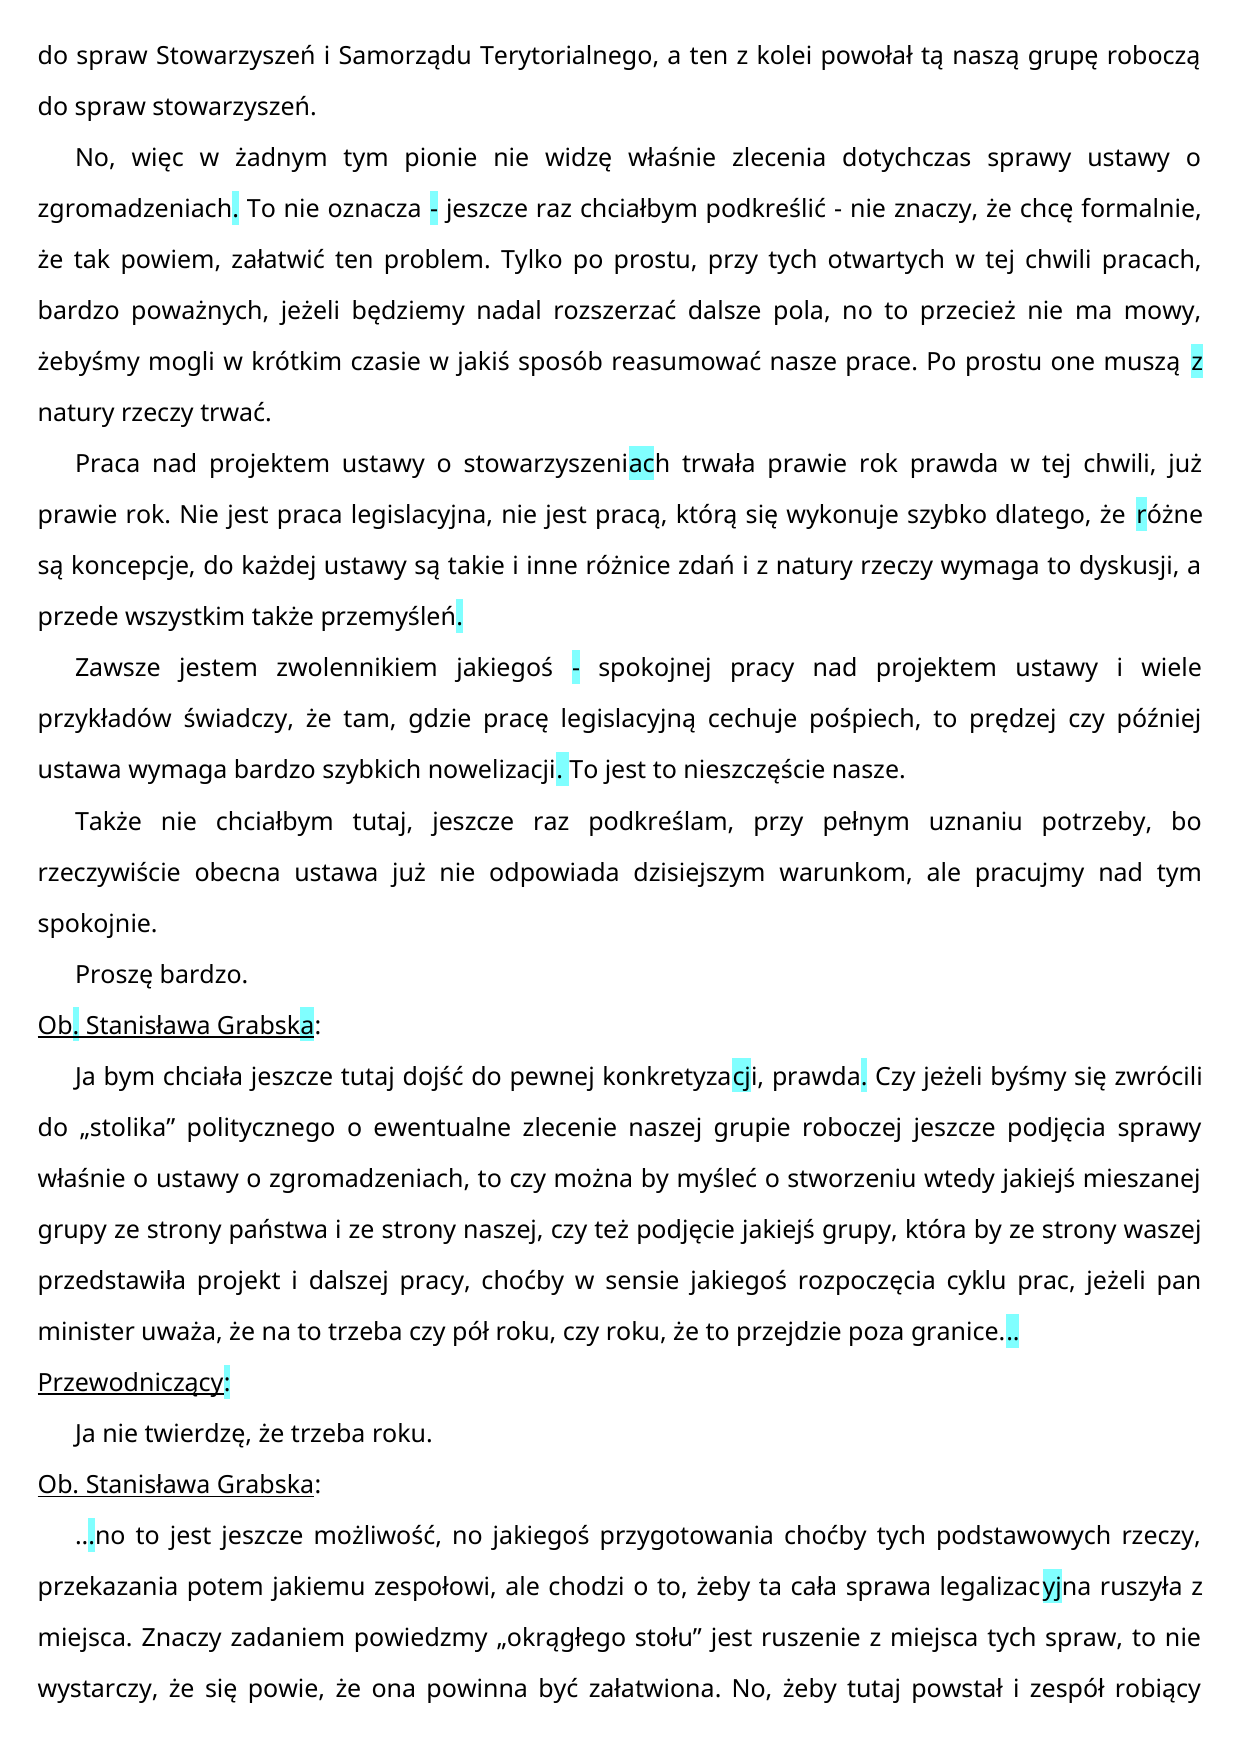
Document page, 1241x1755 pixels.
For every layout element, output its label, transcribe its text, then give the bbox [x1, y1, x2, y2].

text Ob. Stanisława Grabska: [37, 1467, 1203, 1501]
text ...no to jest jeszcze możliwość, no jakiegoś przygotowania choćby tych podstawowych rzeczy, przekazania potem jakiemu zespołowi, ale chodzi o to, żeby ta cała sprawa legalizacyjna ruszyła z miejsca. Znaczy zadaniem powiedzmy „okrągłego stołu” jest ruszenie z miejsca tych spraw, to nie wystarczy, że się powie, że ona powinna być załatwiona. No, żeby tutaj powstał i zespół robiący [37, 1518, 1203, 1705]
text Także nie chciałbym tutaj, jeszcze raz podkreślam, przy pełnym uznaniu potrzeby, bo rzeczywiście obecna ustawa już nie odpowiada dzisiejszym warunkom, ale pracujmy nad tym spokojnie. [37, 803, 1203, 939]
text Zawsze jestem zwolennikiem jakiegoś - spokojnej pracy nad projektem ustawy i wiele przykładów świadczy, że tam, gdzie pracę legislacyjną cechuje pośpiech, to prędzej czy później ustawa wymaga bardzo szybkich nowelizacji. To jest to nieszczęście nasze. [37, 650, 1203, 786]
text Praca nad projektem ustawy o stowarzyszeniach trwała prawie rok prawda w tej chwili, już prawie rok. Nie jest praca legislacyjna, nie jest pracą, którą się wykonuje szybko dlatego, że różne są koncepcje, do każdej ustawy są takie i inne różnice zdań i z natury rzeczy wymaga to dyskusji, a przede wszystkim także przemyśleń. [37, 446, 1203, 633]
text Ja bym chciała jeszcze tutaj dojść do pewnej konkretyzacji, prawda. Czy jeżeli byśmy się zwrócili do „stolika” politycznego o ewentualne zlecenie naszej grupie roboczej jeszcze podjęcia sprawy właśnie o ustawy o zgromadzeniach, to czy można by myśleć o stworzeniu wtedy jakiejś mieszanej grupy ze strony państwa i ze strony naszej, czy też podjęcie jakiejś grupy, która by ze strony waszej przedstawiła projekt i dalszej pracy, choćby w sensie jakiegoś rozpoczęcia cyklu prac, jeżeli pan minister uważa, że na to trzeba czy pół roku, czy roku, że to przejdzie poza granice... [37, 1058, 1203, 1348]
text No, więc w żadnym tym pionie nie widzę właśnie zlecenia dotychczas sprawy ustawy o zgromadzeniach. To nie oznacza - jeszcze raz chciałbym podkreślić - nie znaczy, że chcę formalnie, że tak powiem, załatwić ten problem. Tylko po prostu, przy tych otwartych w tej chwili pracach, bardzo poważnych, jeżeli będziemy nadal rozszerzać dalsze pola, no to przecież nie ma mowy, żebyśmy mogli w krótkim czasie w jakiś sposób reasumować nasze prace. Po prostu one muszą z natury rzeczy trwać. [37, 139, 1203, 429]
text Przewodniczący: [37, 1364, 1203, 1399]
text Ob. Stanisława Grabska: [37, 1007, 1203, 1041]
text Ja nie twierdzę, że trzeba roku. [37, 1416, 1203, 1450]
text Proszę bardzo. [37, 956, 1203, 990]
text do spraw Stowarzyszeń i Samorządu Terytorialnego, a ten z kolei powołał tą naszą grupę roboczą do spraw stowarzyszeń. [37, 37, 1203, 123]
